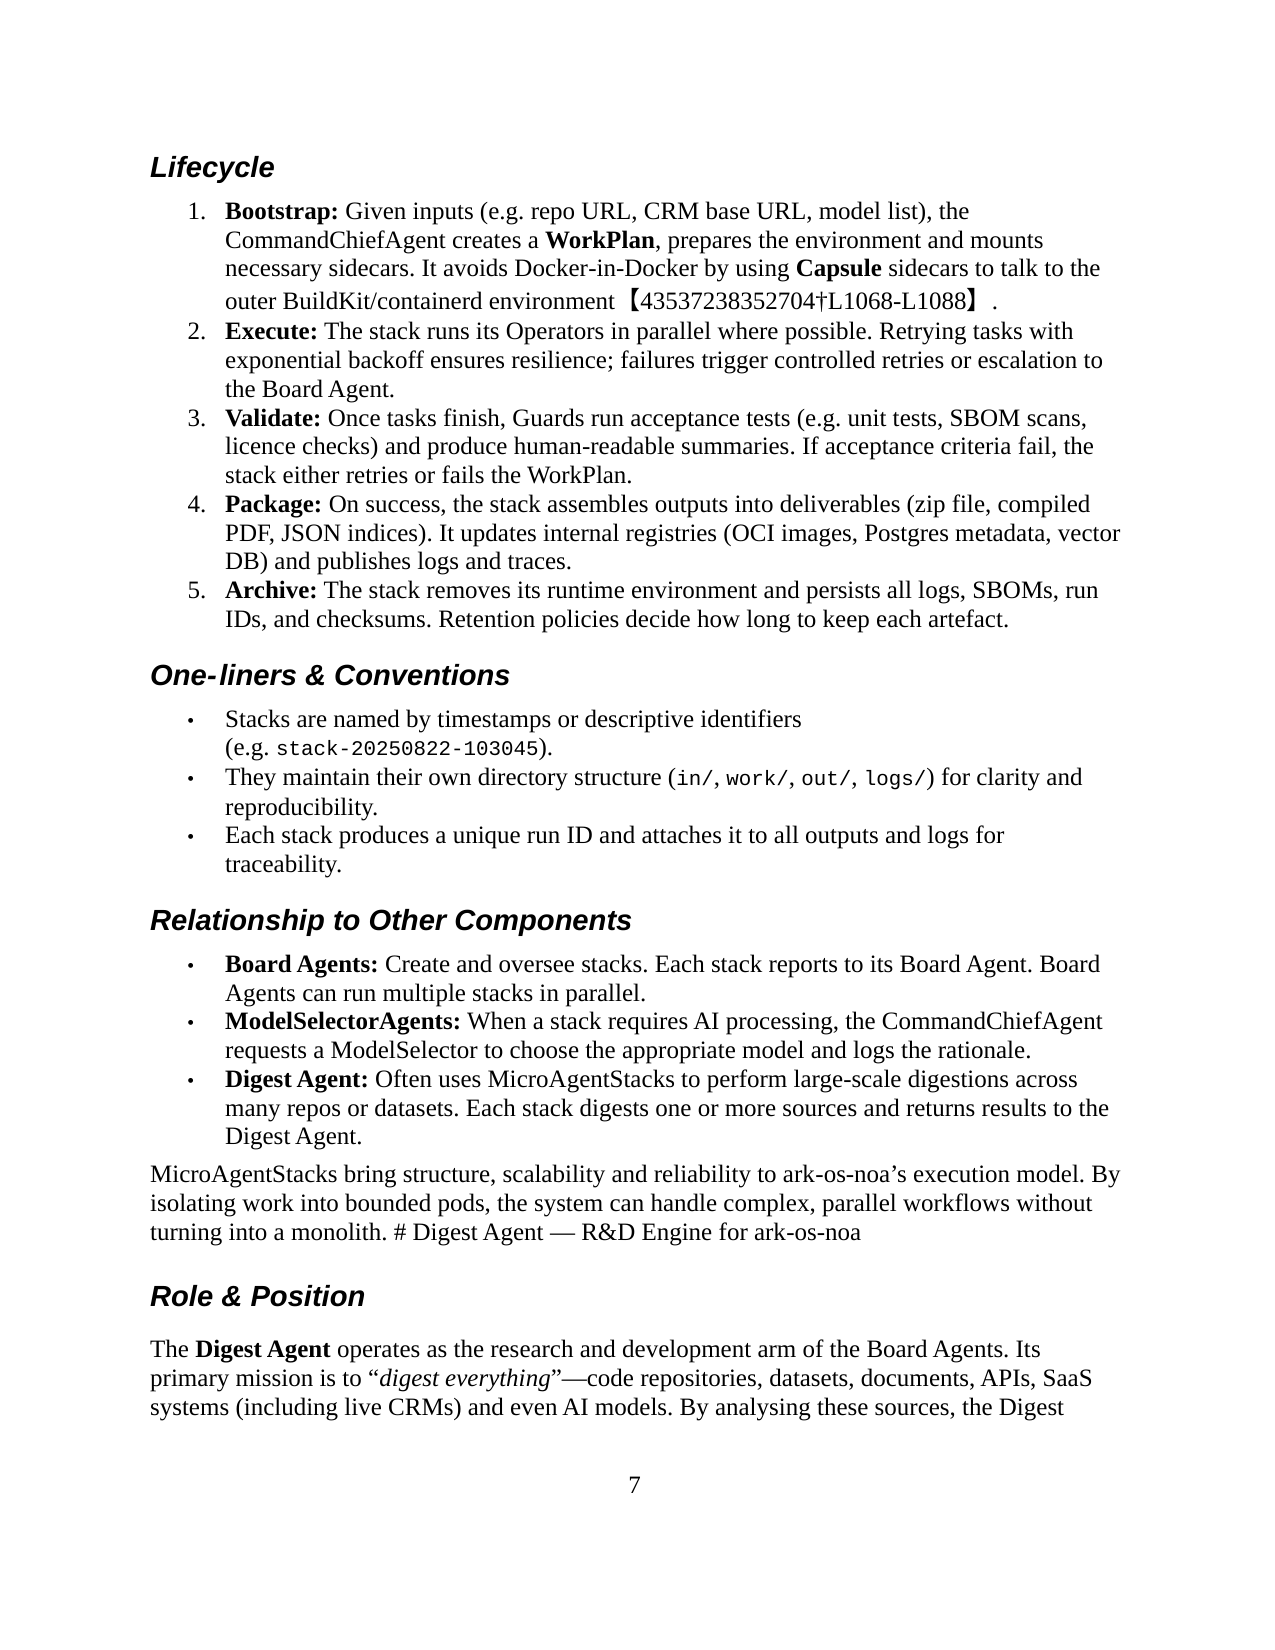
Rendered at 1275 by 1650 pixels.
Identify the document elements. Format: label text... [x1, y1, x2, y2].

list Digest Agent: Often uses MicroAgentStacks to perform large‑scale digestions across many repos or datasets. Each stack digests one or more sources and returns results to the Digest Agent. [187, 1064, 1125, 1150]
list Bootstrap: Given inputs (e.g. repo URL, CRM base URL, model list), the CommandChiefAgent creates a WorkPlan, prepares the environment and mounts necessary sidecars. It avoids Docker‑in‑Docker by using Capsule sidecars to talk to the outer BuildKit/containerd environment【43537238352704†L1068-L1088】. [187, 196, 1125, 316]
list ModelSelectorAgents: When a stack requires AI processing, the CommandChiefAgent requests a ModelSelector to choose the appropriate model and logs the rationale. [187, 1006, 1125, 1064]
list Package: On success, the stack assembles outputs into deliverables (zip file, compiled PDF, JSON indices). It updates internal registries (OCI images, Postgres metadata, vector DB) and publishes logs and traces. [187, 489, 1125, 575]
subtitle Relationship to Other Components [150, 903, 1125, 936]
list Validate: Once tasks finish, Guards run acceptance tests (e.g. unit tests, SBOM scans, licence checks) and produce human‑readable summaries. If acceptance criteria fail, the stack either retries or fails the WorkPlan. [187, 403, 1125, 489]
list Board Agents: Create and oversee stacks. Each stack reports to its Board Agent. Board Agents can run multiple stacks in parallel. [187, 949, 1125, 1006]
subtitle Role & Position [150, 1279, 1125, 1313]
subtitle One‑liners & Conventions [150, 658, 1125, 691]
subtitle Lifecycle [150, 150, 1125, 183]
text The Digest Agent operates as the research and development arm of the Board Agents. Its primary mission is to “digest everything”—code repositories, datasets, documents, APIs, SaaS systems (including live CRMs) and even AI models. By analysing these sources, the Digest [150, 1334, 1125, 1421]
list Each stack produces a unique run ID and attaches it to all outputs and logs for traceability. [187, 820, 1125, 878]
list Archive: The stack removes its runtime environment and persists all logs, SBOMs, run IDs, and checksums. Retention policies decide how long to keep each artefact. [187, 575, 1125, 633]
list Stacks are named by timestamps or descriptive identifiers (e.g. stack‑20250822‑103045). [187, 704, 1125, 762]
text MicroAgentStacks bring structure, scalability and reliability to ark‑os‑noa’s execution model. By isolating work into bounded pods, the system can handle complex, parallel workflows without turning into a monolith. # Digest Agent — R&D Engine for ark‑os‑noa [150, 1159, 1125, 1245]
list Execute: The stack runs its Operators in parallel where possible. Retrying tasks with exponential backoff ensures resilience; failures trigger controlled retries or escalation to the Board Agent. [187, 316, 1125, 403]
list They maintain their own directory structure (in/, work/, out/, logs/) for clarity and reproducibility. [187, 762, 1125, 820]
